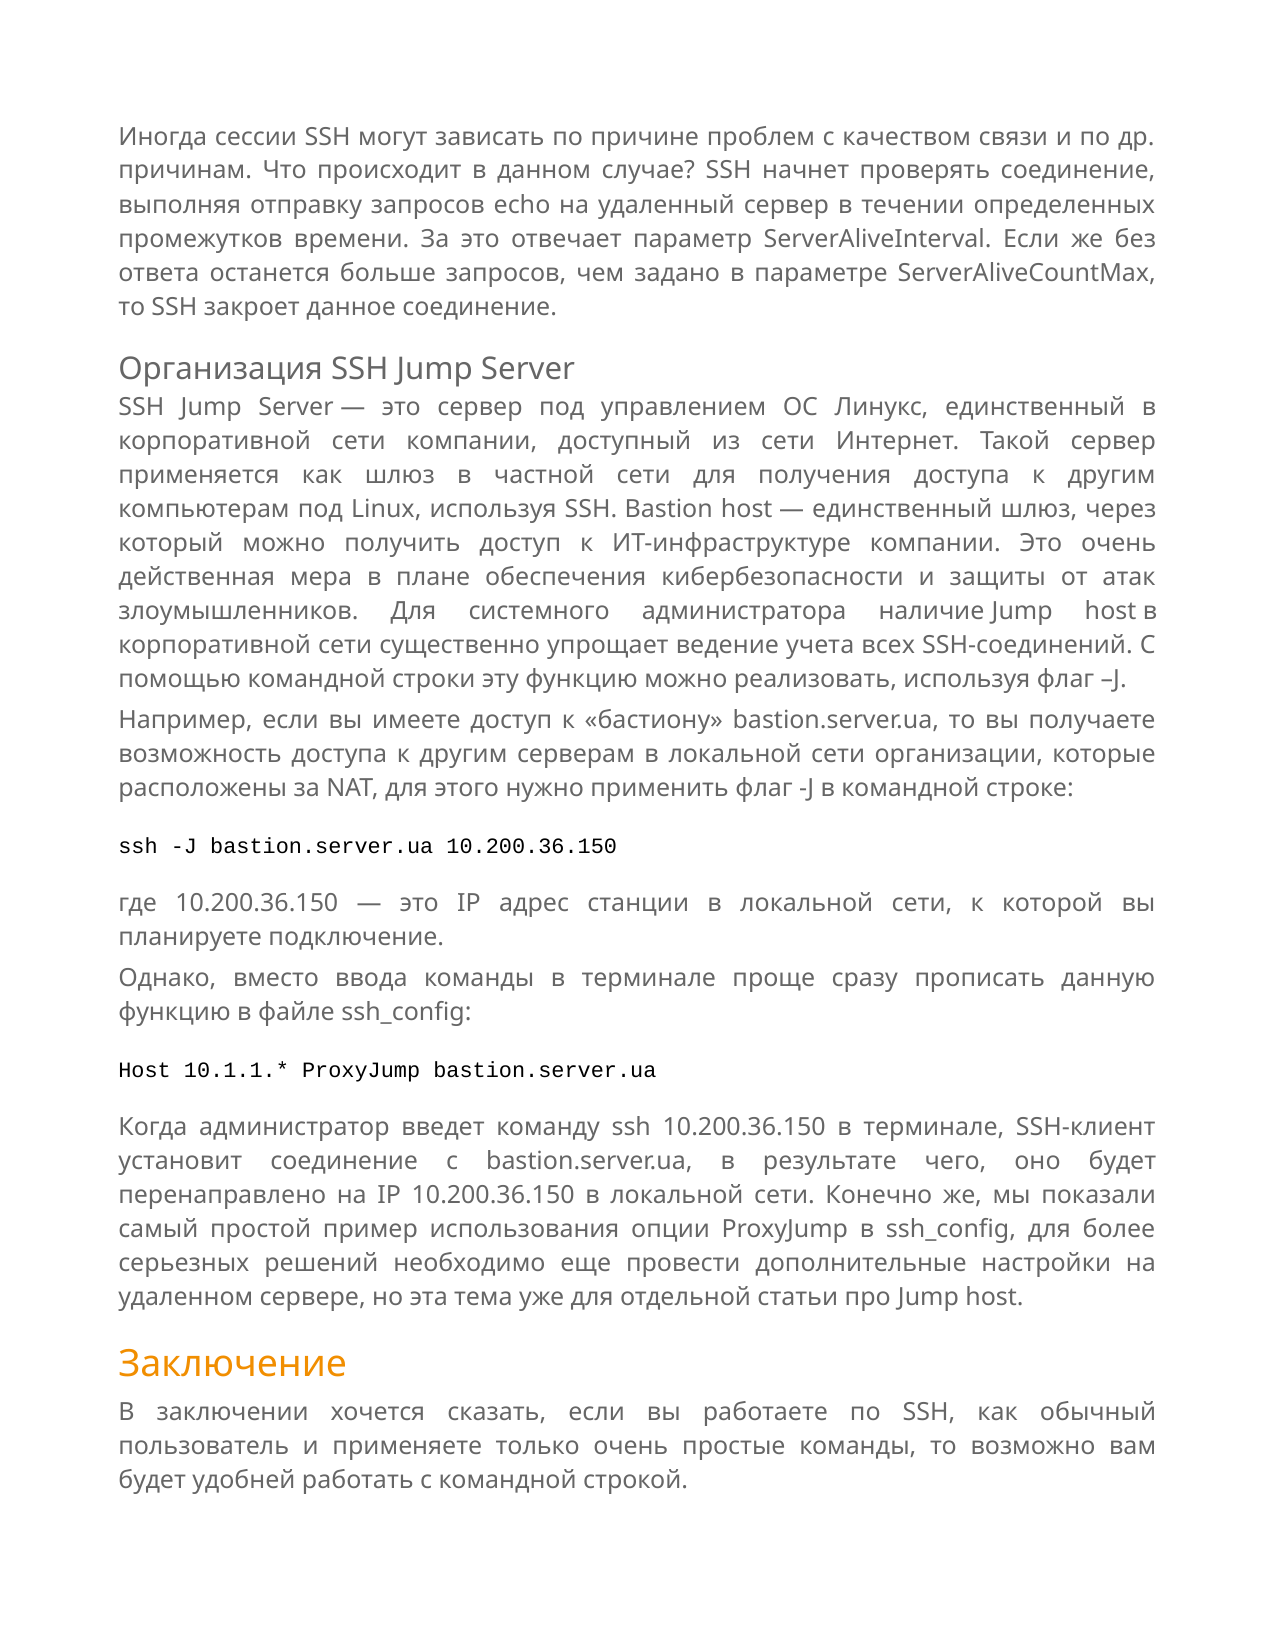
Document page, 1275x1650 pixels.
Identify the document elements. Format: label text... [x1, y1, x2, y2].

text где 10.200.36.150 — это IP адрес станции в локальной сети, к которой вы планируете подключение. [118, 885, 1157, 953]
text SSH Jump Server — это сервер под управлением ОС Линукс, единственный в корпоративной сети компании, доступный из сети Интернет. Такой сервер применяется как шлюз в частной сети для получения доступа к другим компьютерам под Linux, используя SSH. Bastion host — единственный шлюз, через который можно получить доступ к ИТ-инфраструктуре компании. Это очень действенная мера в плане обеспечения кибербезопасности и защиты от атак злоумышленников. Для системного администратора наличие Jump host в корпоративной сети существенно упрощает ведение учета всех SSH-соединений. С помощью командной строки эту функцию можно реализовать, используя флаг –J. [118, 388, 1157, 695]
text Однако, вместо ввода команды в терминале проще сразу прописать данную функцию в файле ssh_config: [118, 959, 1157, 1027]
text Иногда сессии SSH могут зависать по причине проблем с качеством связи и по др. причинам. Что происходит в данном случае? SSH начнет проверять соединение, выполняя отправку запросов echo на удаленный сервер в течении определенных промежутков времени. За это отвечает параметр ServerAliveInterval. Если же без ответа останется больше запросов, чем задано в параметре ServerAliveCountMax, то SSH закроет данное соединение. [118, 118, 1157, 322]
text Когда администратор введет команду ssh 10.200.36.150 в терминале, SSH-клиент установит соединение c bastion.server.ua, в результате чего, оно будет перенаправлено на IP 10.200.36.150 в локальной сети. Конечно же, мы показали самый простой пример использования опции ProxyJump в ssh_config, для более серьезных решений необходимо еще провести дополнительные настройки на удаленном сервере, но эта тема уже для отдельной статьи про Jump host. [118, 1108, 1157, 1313]
text В заключении хочется сказать, если вы работаете по SSH, как обычный пользователь и применяете только очень простые команды, то возможно вам будет удобней работать с командной строкой. [118, 1394, 1157, 1496]
text Например, если вы имеете доступ к «бастиону» bastion.server.ua, то вы получаете возможность доступа к другим серверам в локальной сети организации, которые расположены за NAT, для этого нужно применить флаг -J в командной строке: [118, 701, 1157, 803]
subtitle Заключение [118, 1336, 1157, 1387]
subtitle Организация SSH Jump Server [118, 346, 1157, 388]
text ssh -J bastion.server.ua 10.200.36.150 [118, 828, 1157, 860]
text Host 10.1.1.* ProxyJump bastion.server.ua [118, 1052, 1157, 1083]
